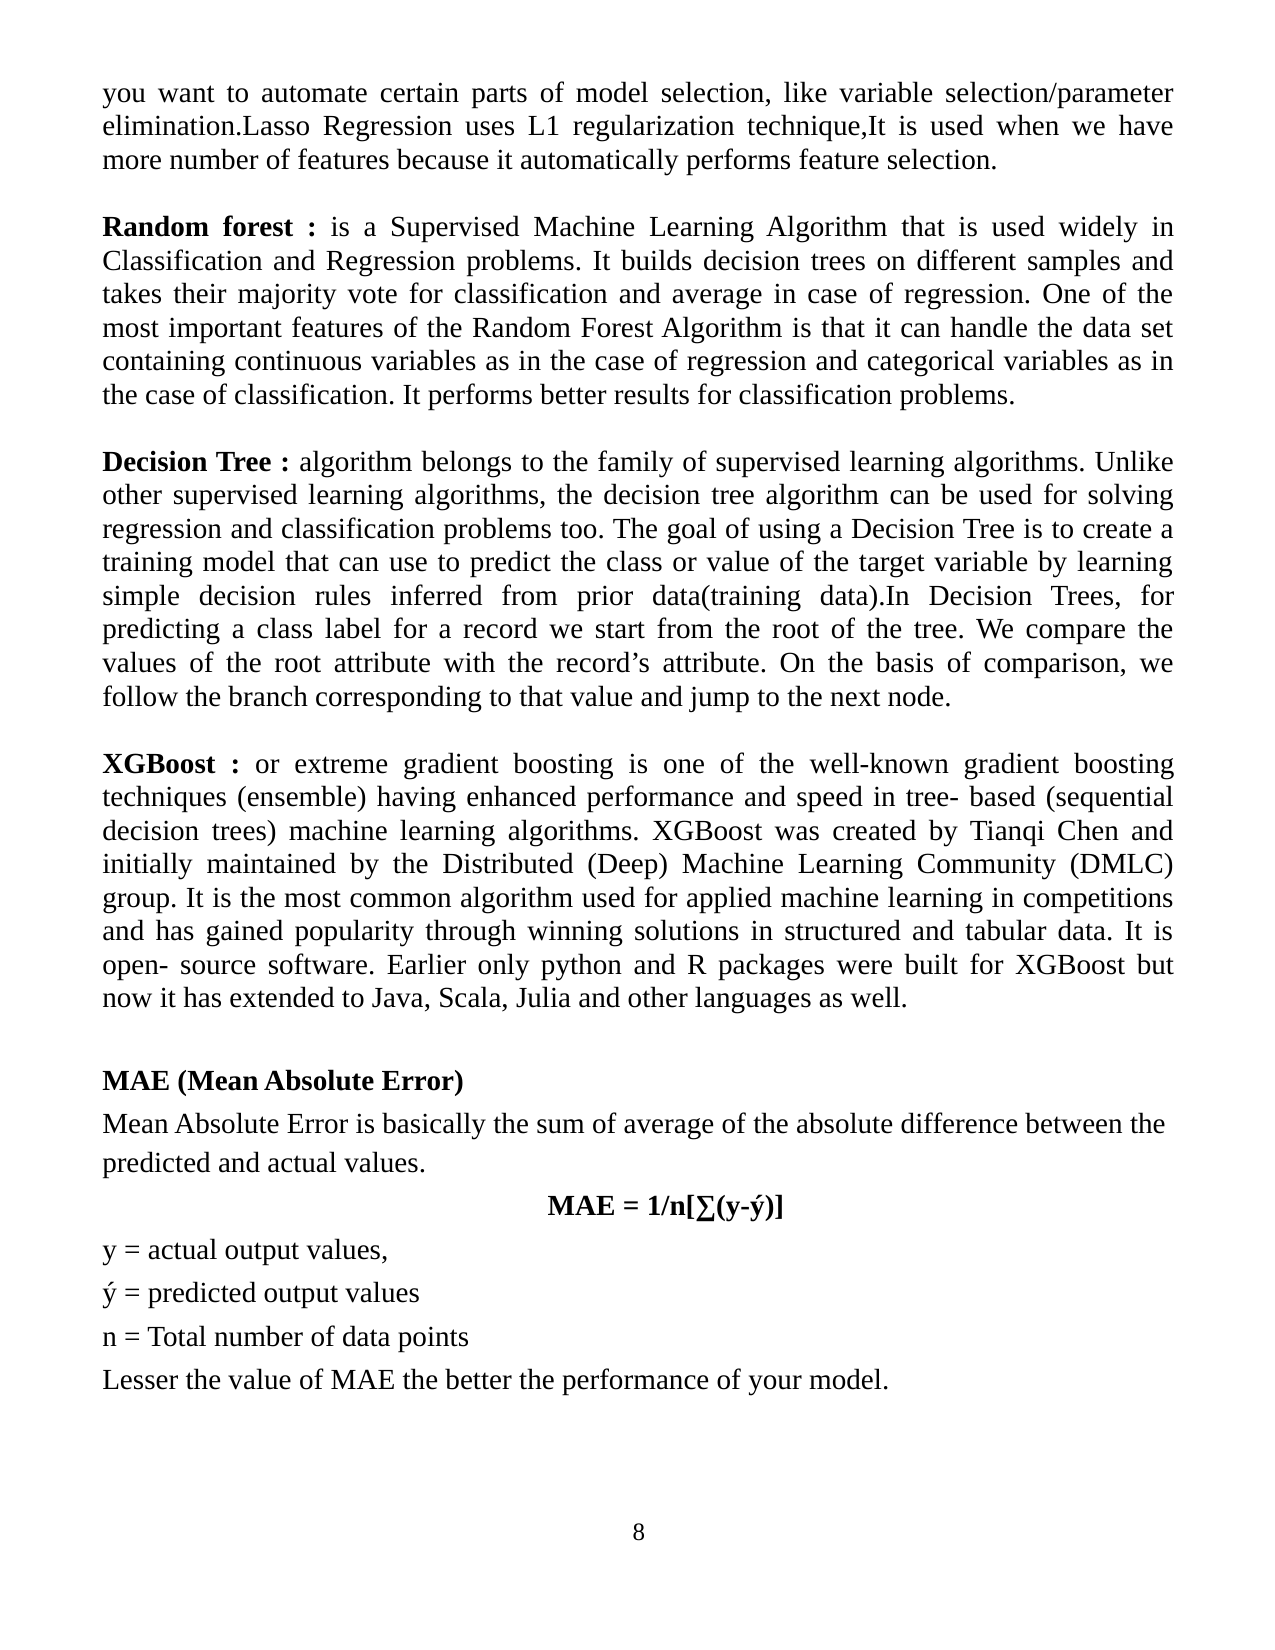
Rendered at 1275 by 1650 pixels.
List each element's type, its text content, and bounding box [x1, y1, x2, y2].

text n = Total number of data points [102, 1319, 1175, 1352]
text y = actual output values, [102, 1232, 1175, 1265]
subtitle Random forest : is a Supervised Machine Learning Algorithm that is used widely in Classification and Regression problems. It builds decision trees on different samples and takes their majority vote for classification and average in case of regression. One of the most important features of the Random Forest Algorithm is that it can handle the data set containing continuous variables as in the case of regression and categorical variables as in the case of classification. It performs better results for classification problems. [102, 209, 1175, 410]
subtitle Decision Tree : algorithm belongs to the family of supervised learning algorithms. Unlike other supervised learning algorithms, the decision tree algorithm can be used for solving regression and classification problems too. The goal of using a Decision Tree is to create a training model that can use to predict the class or value of the target variable by learning simple decision rules inferred from prior data(training data).In Decision Trees, for predicting a class label for a record we start from the root of the tree. We compare the values of the root attribute with the record’s attribute. On the basis of comparison, we follow the branch corresponding to that value and jump to the next node. [102, 444, 1175, 712]
subtitle you want to automate certain parts of model selection, like variable selection/parameter elimination.Lasso Regression uses L1 regularization technique,It is used when we have more number of features because it automatically performs feature selection. [102, 75, 1175, 176]
text Mean Absolute Error is basically the sum of average of the absolute difference between the predicted and actual values. [102, 1106, 1175, 1178]
text MAE = 1/n[∑(y-ý)] [102, 1188, 1175, 1222]
text MAE (Mean Absolute Error) [102, 1063, 1175, 1096]
text Lesser the value of MAE the better the performance of your model. [102, 1362, 1175, 1396]
text ý = predicted output values [102, 1275, 1175, 1309]
subtitle XGBoost : or extreme gradient boosting is one of the well-known gradient boosting techniques (ensemble) having enhanced performance and speed in tree- based (sequential decision trees) machine learning algorithms. XGBoost was created by Tianqi Chen and initially maintained by the Distributed (Deep) Machine Learning Community (DMLC) group. It is the most common algorithm used for applied machine learning in competitions and has gained popularity through winning solutions in structured and tabular data. It is open- source software. Earlier only python and R packages were built for XGBoost but now it has extended to Java, Scala, Julia and other languages as well. [102, 746, 1175, 1014]
